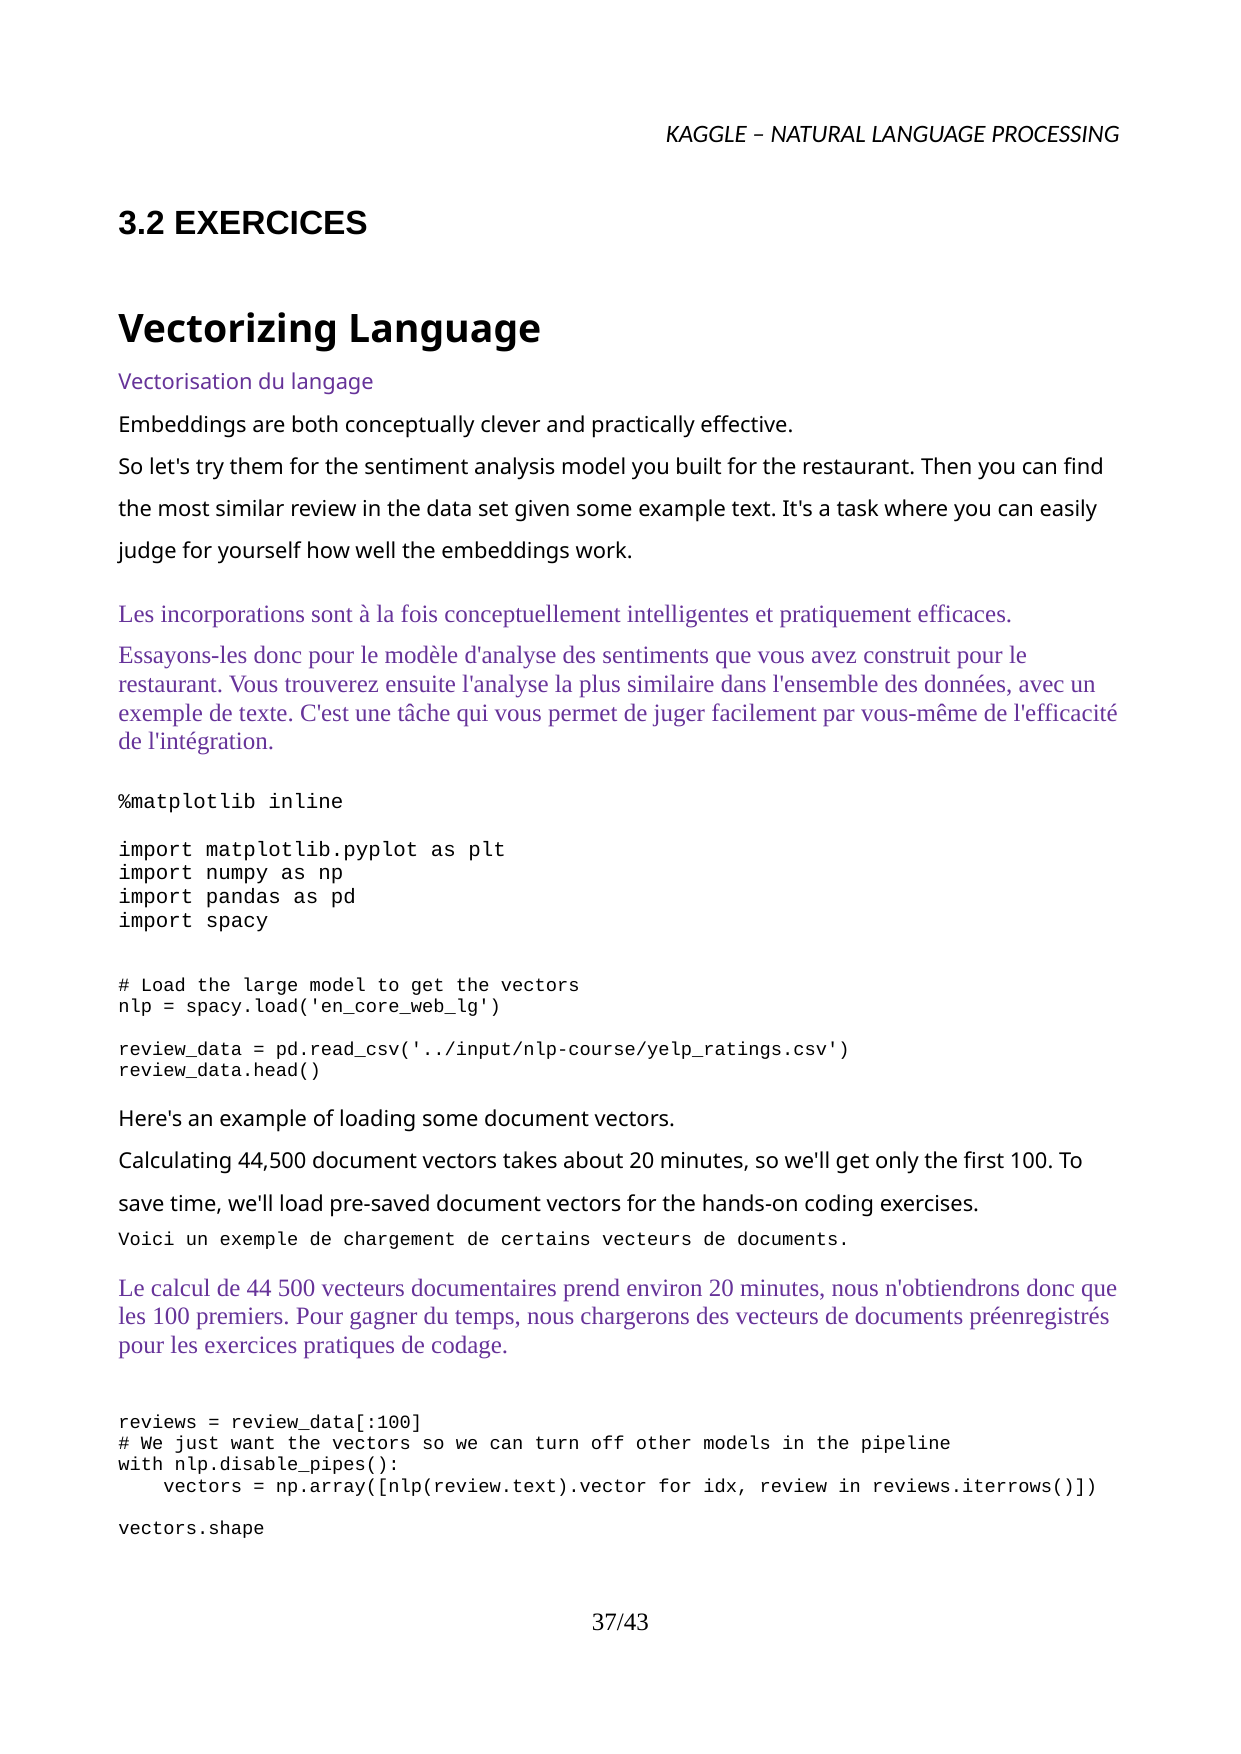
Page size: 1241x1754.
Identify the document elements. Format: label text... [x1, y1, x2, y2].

text vectors.shape [118, 1519, 1122, 1540]
text reviews = review_data[:100] [118, 1413, 1122, 1434]
text Embeddings are both conceptually clever and practically effective. [118, 408, 1122, 438]
text Calculating 44,500 document vectors takes about 20 minutes, so we'll get only the first 100. To save time, we'll load pre-saved document vectors for the hands-on coding exercises. [118, 1146, 1122, 1218]
text Essayons-les donc pour le modèle d'analyse des sentiments que vous avez construit pour le restaurant. Vous trouverez ensuite l'analyse la plus similaire dans l'ensemble des données, avec un exemple de texte. C'est une tâche qui vous permet de juger facilement par vous-même de l'efficacité de l'intégration. [118, 640, 1122, 755]
text # Load the large model to get the vectors [118, 976, 1122, 997]
text vectors = np.array([nlp(review.text).vector for idx, review in reviews.iterrows()]) [118, 1476, 1122, 1498]
text import spacy [118, 909, 1122, 933]
text %matplotlib inline [118, 791, 1122, 815]
text with nlp.disable_pipes(): [118, 1455, 1122, 1476]
subtitle Vectorizing Language [118, 301, 1122, 354]
text So let's try them for the sentiment analysis model you built for the restaurant. Then you can find the most similar review in the data set given some example text. It's a task where you can easily judge for yourself how well the embeddings work. [118, 451, 1122, 565]
text Les incorporations sont à la fois conceptuellement intelligentes et pratiquement efficaces. [118, 599, 1122, 628]
text Voici un exemple de chargement de certains vecteurs de documents. [118, 1230, 1122, 1251]
text import numpy as np [118, 862, 1122, 886]
text nlp = spacy.load('en_core_web_lg') [118, 997, 1122, 1018]
text import matplotlib.pyplot as plt [118, 839, 1122, 862]
text import pandas as pd [118, 886, 1122, 909]
text Le calcul de 44 500 vecteurs documentaires prend environ 20 minutes, nous n'obtiendrons donc que les 100 premiers. Pour gagner du temps, nous chargerons des vecteurs de documents préenregistrés pour les exercices pratiques de codage. [118, 1273, 1122, 1359]
text # We just want the vectors so we can turn off other models in the pipeline [118, 1434, 1122, 1455]
subtitle 3.2 EXERCICES [118, 203, 1122, 242]
text Here's an example of loading some document vectors. [118, 1103, 1122, 1133]
text review_data.head() [118, 1061, 1122, 1082]
text Vectorisation du langage [118, 366, 1122, 396]
text review_data = pd.read_csv('../input/nlp-course/yelp_ratings.csv') [118, 1039, 1122, 1061]
